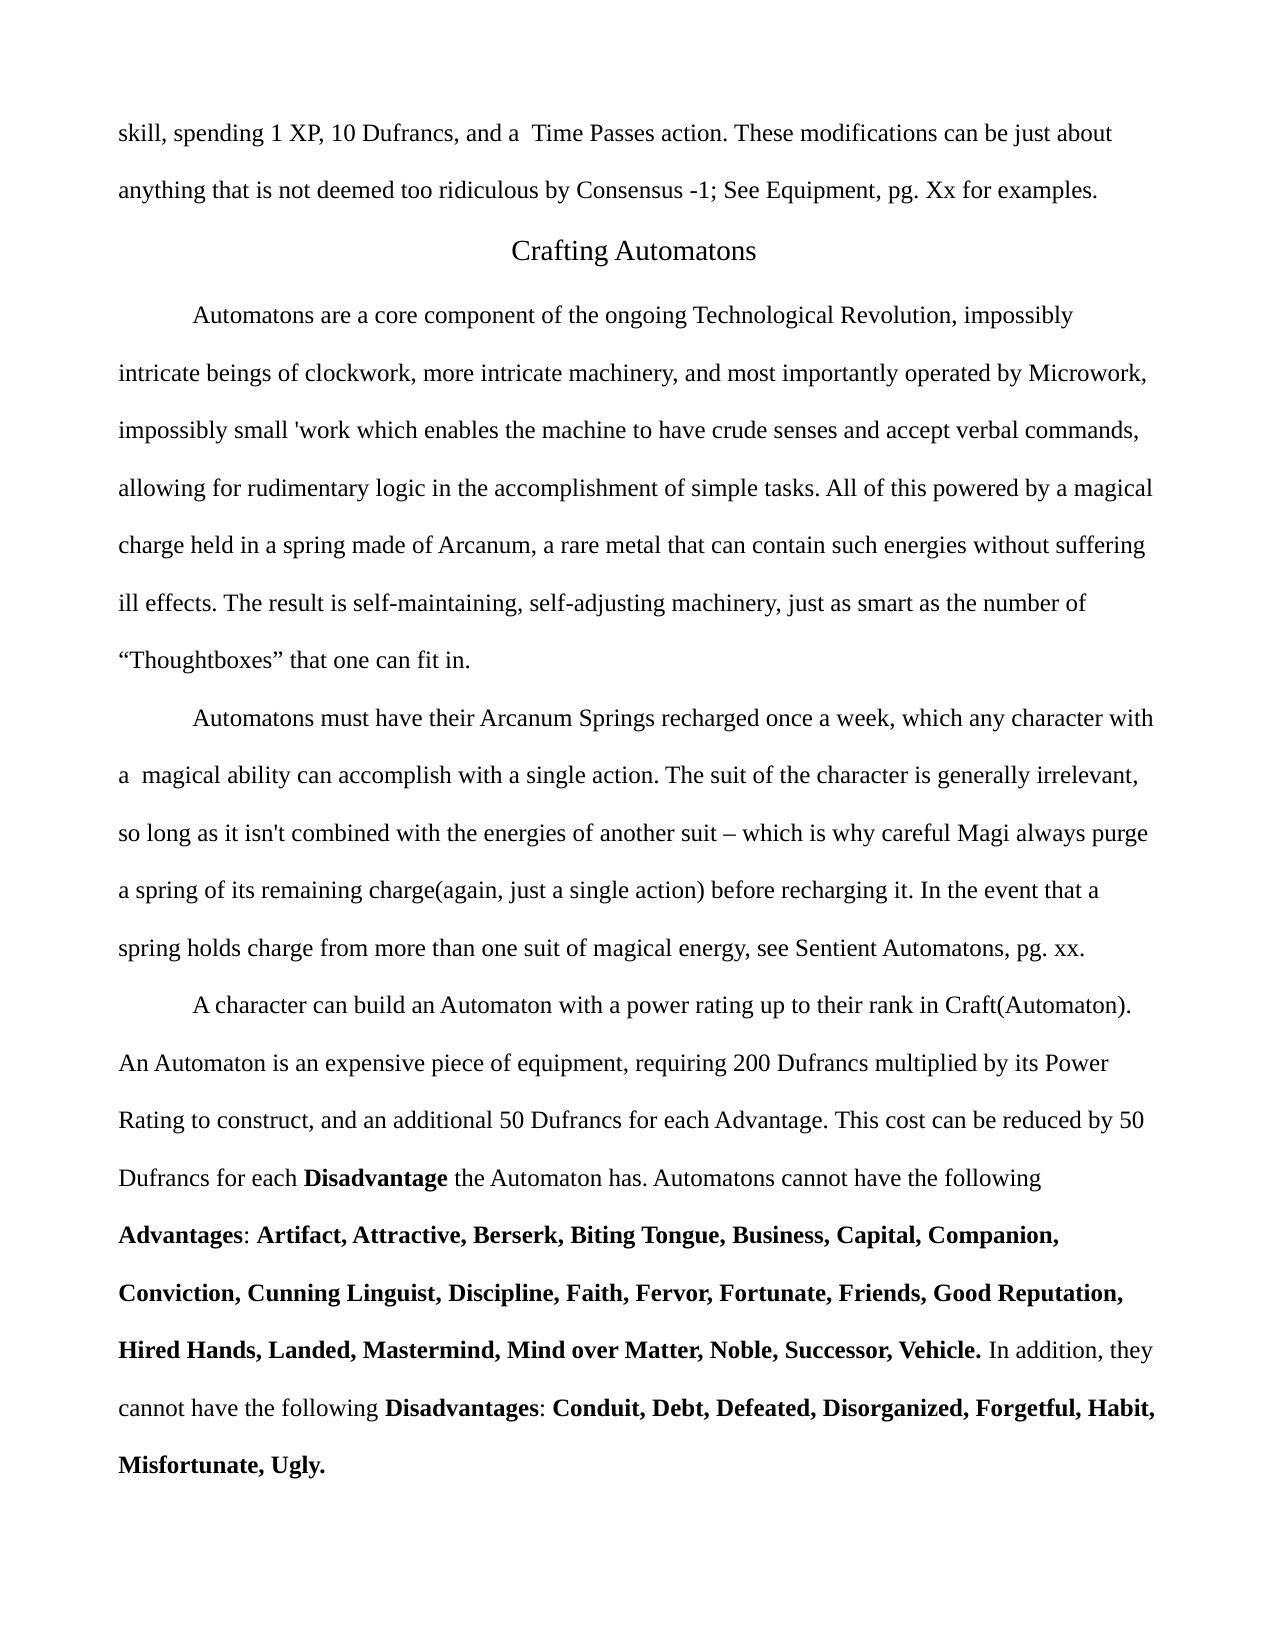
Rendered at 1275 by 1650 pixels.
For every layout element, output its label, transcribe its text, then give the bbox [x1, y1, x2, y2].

text skill, spending 1 XP, 10 Dufrancs, and a Time Passes action. These modifications can be just about anything that is not deemed too ridiculous by Consensus -1; See Equipment, pg. Xx for examples. [118, 118, 1157, 204]
text Automatons are a core component of the ongoing Technological Revolution, impossibly intricate beings of clockwork, more intricate machinery, and most importantly operated by Microwork, impossibly small 'work which enables the machine to have crude senses and accept verbal commands, allowing for rudimentary logic in the accomplishment of simple tasks. All of this powered by a magical charge held in a spring made of Arcanum, a rare metal that can contain such energies without suffering ill effects. The result is self-maintaining, self-adjusting machinery, just as smart as the number of “Thoughtboxes” that one can fit in. [118, 300, 1157, 674]
text Crafting Automatons [118, 233, 1157, 267]
text Automatons must have their Arcanum Springs recharged once a week, which any character with a magical ability can accomplish with a single action. The suit of the character is generally irrelevant, so long as it isn't combined with the energies of another suit – which is why careful Magi always purge a spring of its remaining charge(again, just a single action) before recharging it. In the event that a spring holds charge from more than one suit of magical energy, see Sentient Automatons, pg. xx. [118, 703, 1157, 961]
text A character can build an Automaton with a power rating up to their rank in Craft(Automaton). An Automaton is an expensive piece of equipment, requiring 200 Dufrancs multiplied by its Power Rating to construct, and an additional 50 Dufrancs for each Advantage. This cost can be reduced by 50 Dufrancs for each Disadvantage the Automaton has. Automatons cannot have the following Advantages: Artifact, Attractive, Berserk, Biting Tongue, Business, Capital, Companion, Conviction, Cunning Linguist, Discipline, Faith, Fervor, Fortunate, Friends, Good Reputation, Hired Hands, Landed, Mastermind, Mind over Matter, Noble, Successor, Vehicle. In addition, they cannot have the following Disadvantages: Conduit, Debt, Defeated, Disorganized, Forgetful, Habit, Misfortunate, Ugly. [118, 990, 1157, 1479]
